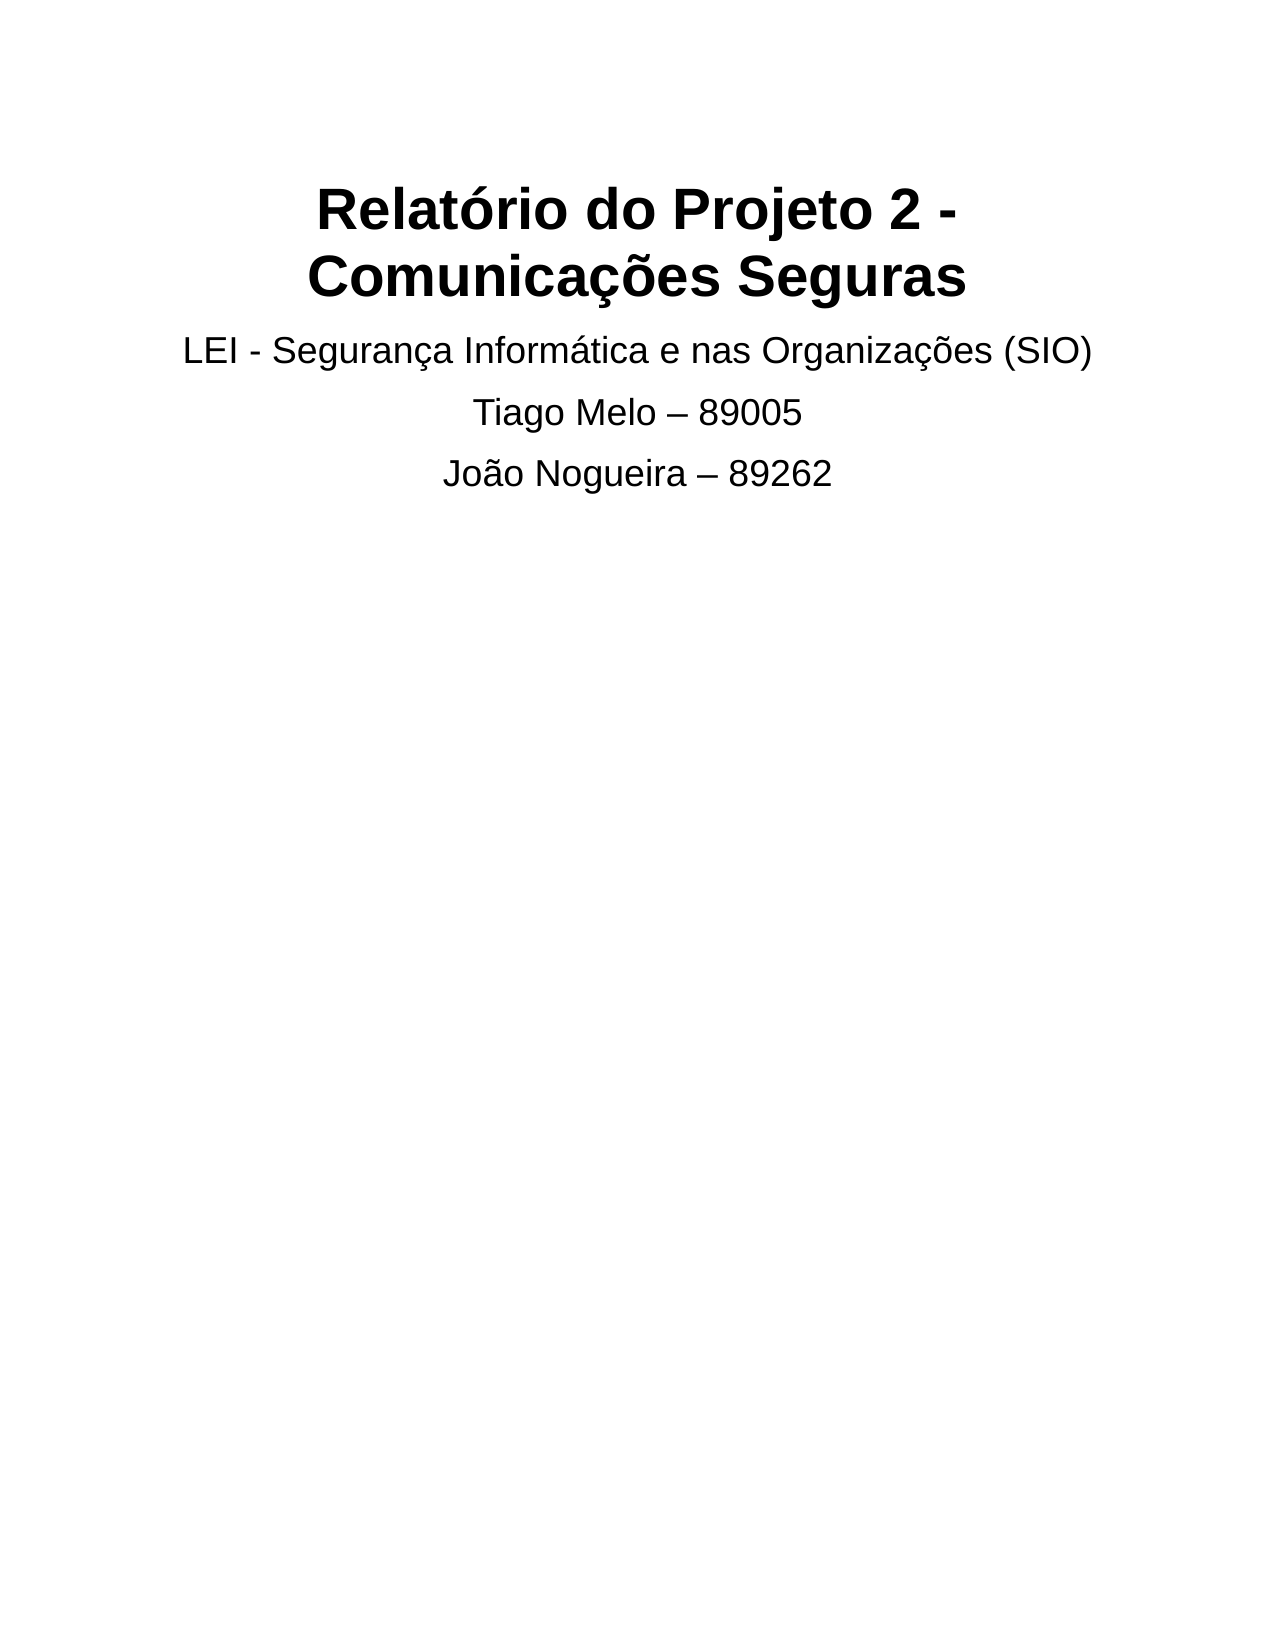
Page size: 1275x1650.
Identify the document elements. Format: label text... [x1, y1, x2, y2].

subtitle Tiago Melo – 89005 [150, 390, 1125, 433]
subtitle LEI - Segurança Informática e nas Organizações (SIO) [150, 328, 1125, 371]
title Relatório do Projeto 2 - Comunicações Seguras [150, 175, 1125, 309]
subtitle João Nogueira – 89262 [150, 452, 1125, 495]
